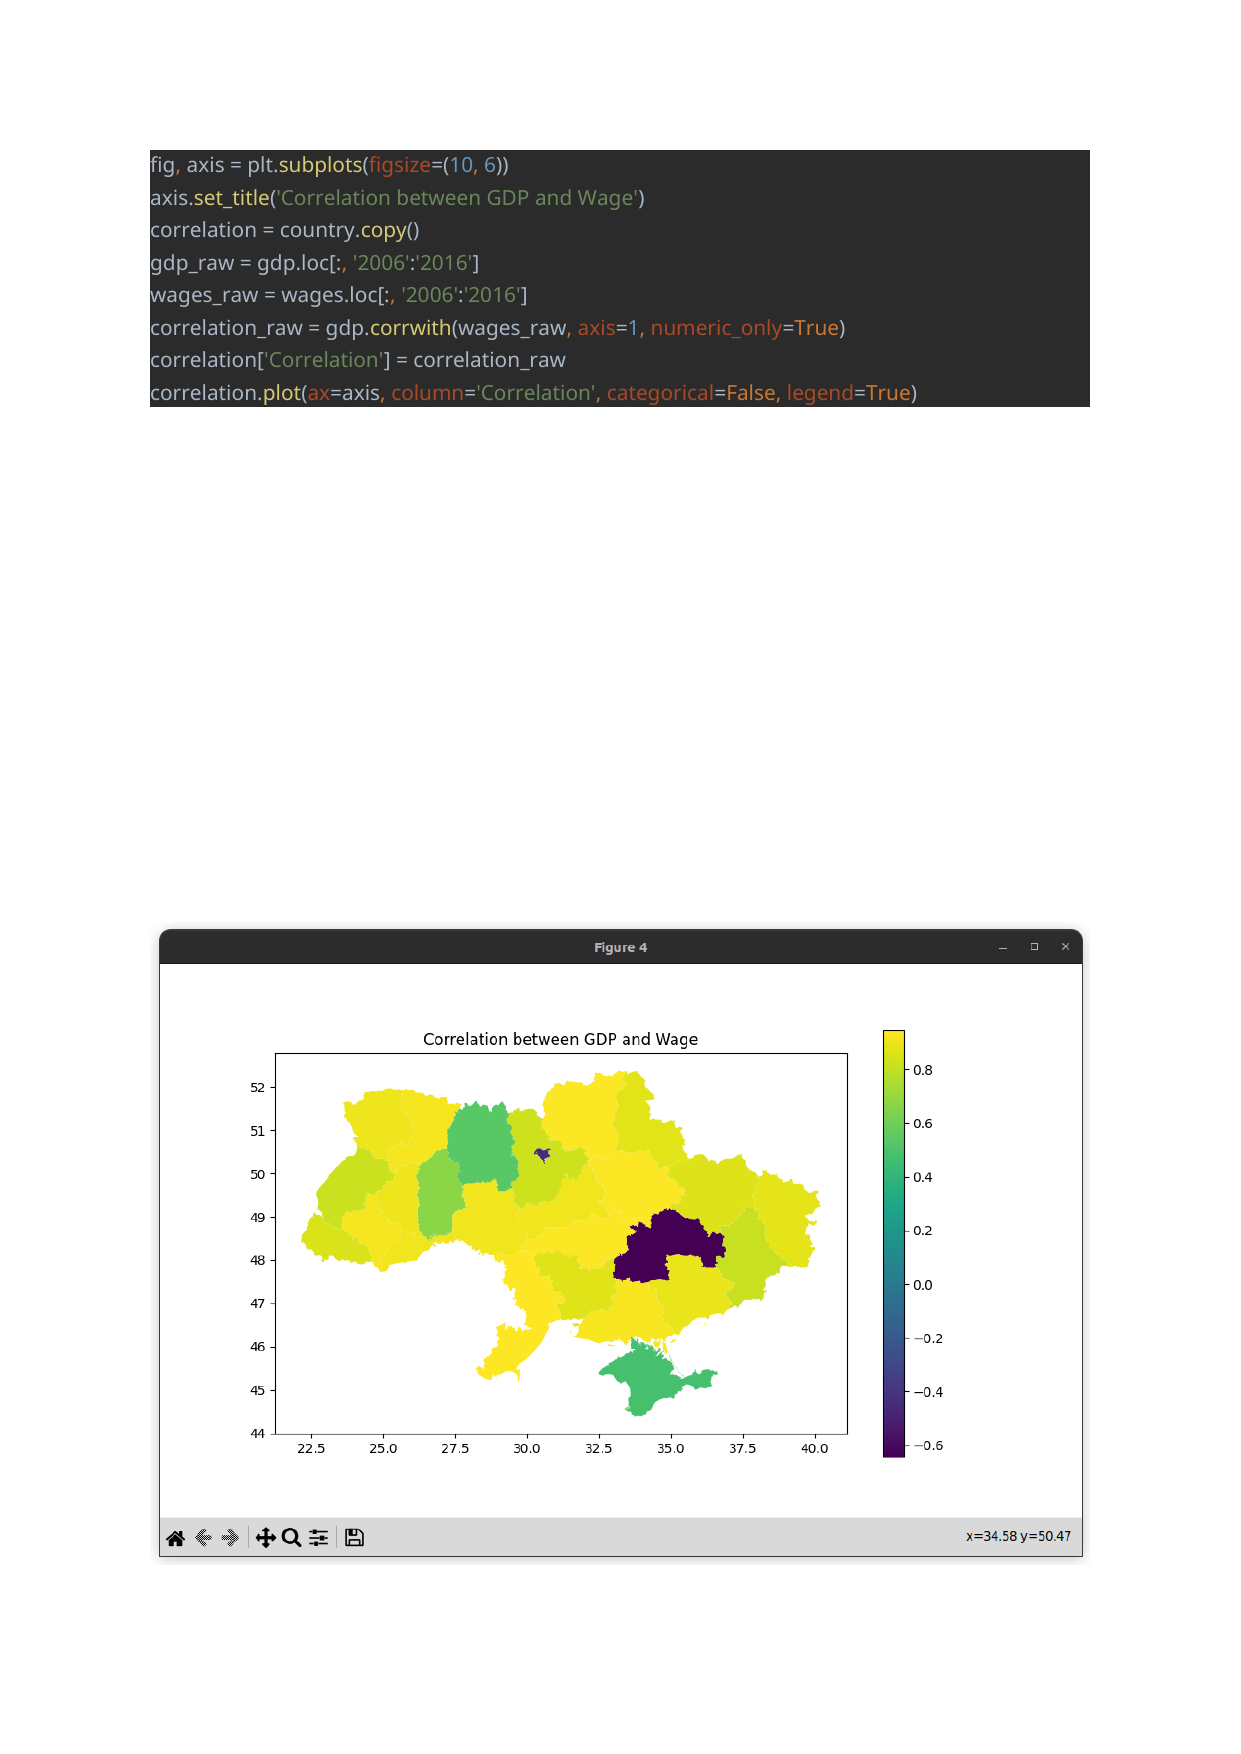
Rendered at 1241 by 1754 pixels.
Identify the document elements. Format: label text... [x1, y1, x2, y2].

text fig, axis = plt.subplots(figsize=(10, 6)) axis.set_title('Correlation between GDP and Wage') correlation = country.copy() gdp_raw = gdp.loc[:, '2006':'2016'] wages_raw = wages.loc[:, '2006':'2016'] correlation_raw = gdp.corrwith(wages_raw, axis=1, numeric_only=True) correlation['Correlation'] = correlation_raw correlation.plot(ax=axis, column='Correlation', categorical=False, legend=True) [150, 150, 1090, 407]
picture [150, 922, 1091, 1565]
